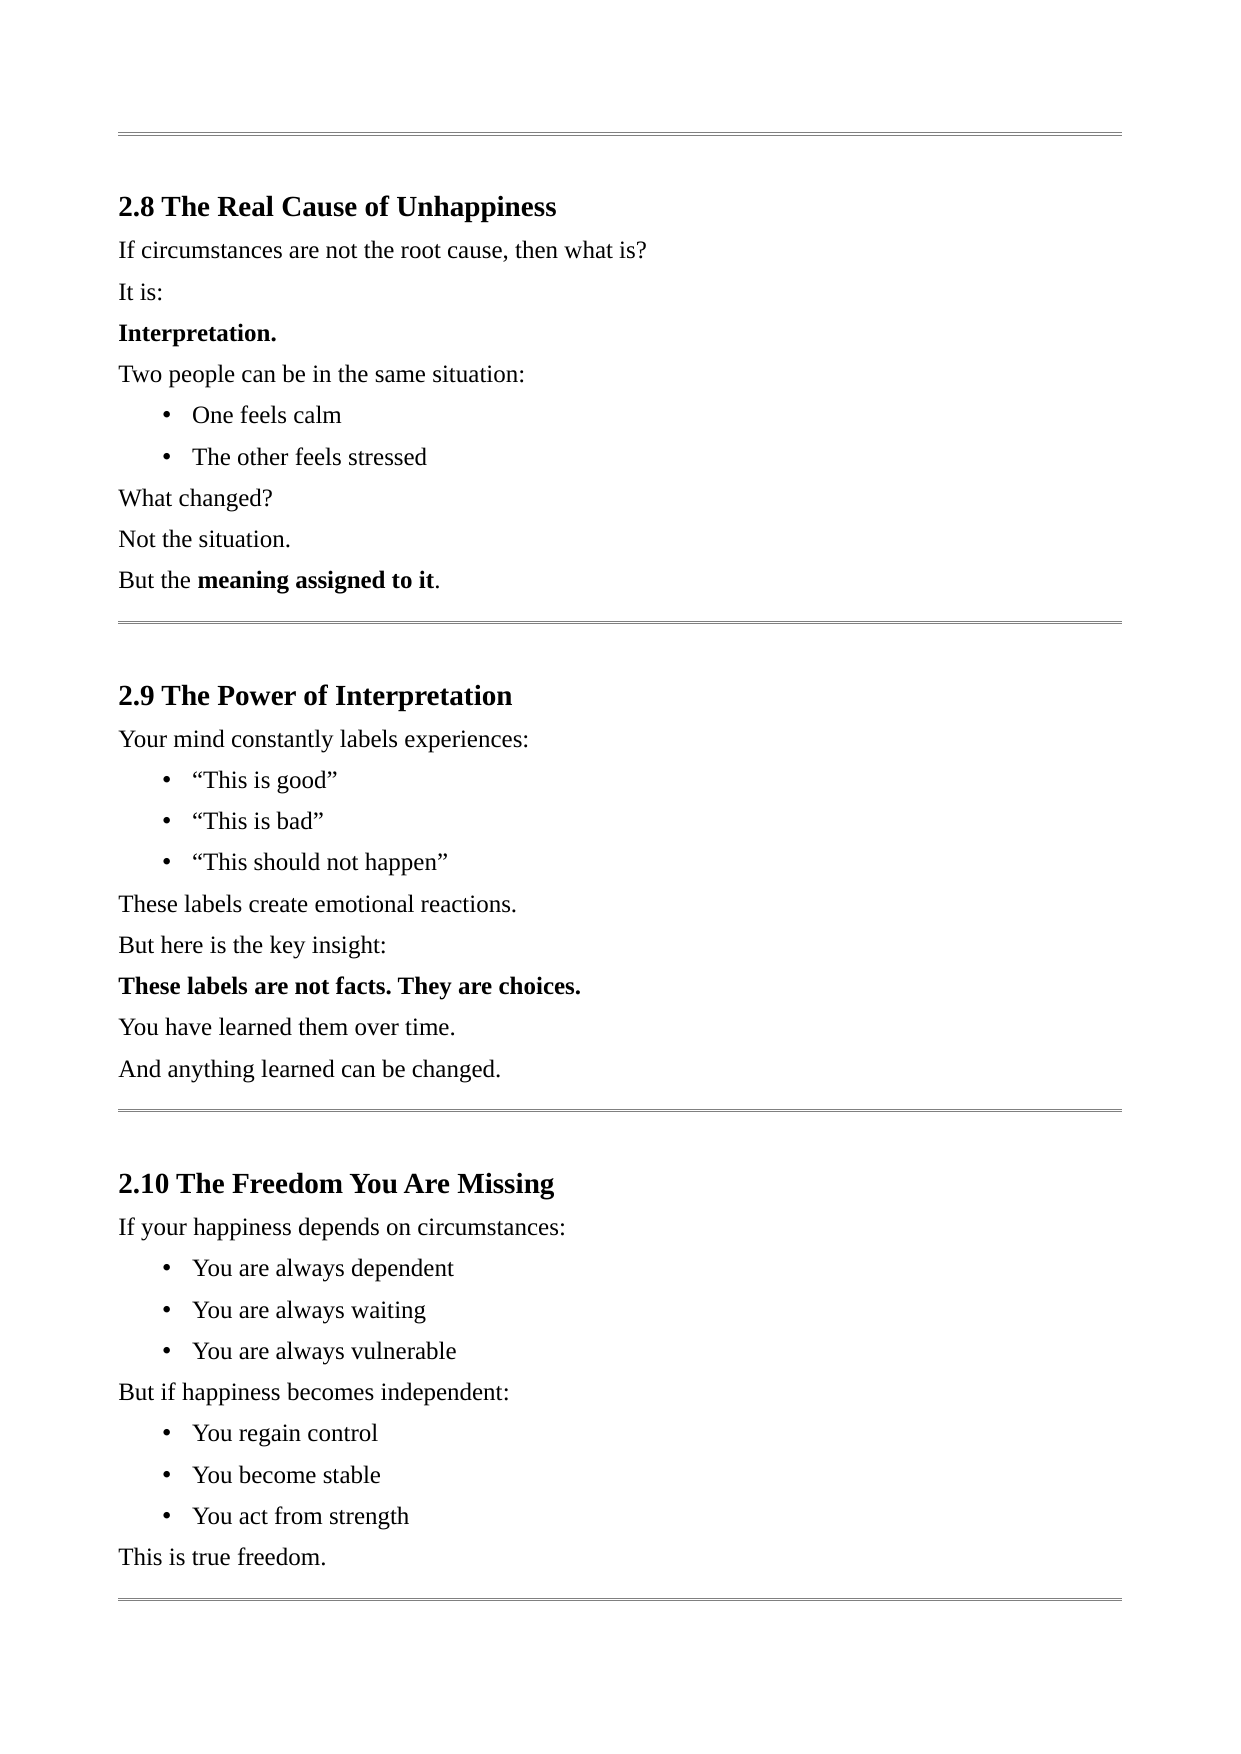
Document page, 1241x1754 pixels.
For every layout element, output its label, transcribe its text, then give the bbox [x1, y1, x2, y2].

text And anything learned can be changed. [118, 1054, 1122, 1082]
subtitle 2.8 The Real Cause of Unhappiness [118, 189, 1122, 223]
list The other feels stressed [162, 442, 1122, 470]
text If circumstances are not the root cause, then what is? [118, 235, 1122, 264]
text If your happiness depends on circumstances: [118, 1212, 1122, 1241]
list You regain control [162, 1418, 1122, 1447]
text Your mind constantly labels experiences: [118, 724, 1122, 752]
text These labels are not facts. They are choices. [118, 971, 1122, 1000]
text Not the situation. [118, 524, 1122, 553]
text Two people can be in the same situation: [118, 359, 1122, 388]
list “This is good” [162, 765, 1122, 794]
text These labels create emotional reactions. [118, 889, 1122, 917]
list You are always waiting [162, 1295, 1122, 1323]
text Interpretation. [118, 318, 1122, 347]
text It is: [118, 277, 1122, 305]
list You are always vulnerable [162, 1336, 1122, 1365]
text You have learned them over time. [118, 1012, 1122, 1041]
list You become stable [162, 1460, 1122, 1488]
list You act from strength [162, 1501, 1122, 1530]
text But if happiness becomes independent: [118, 1377, 1122, 1406]
text But the meaning assigned to it. [118, 565, 1122, 594]
list “This is bad” [162, 806, 1122, 835]
text But here is the key insight: [118, 930, 1122, 959]
text What changed? [118, 483, 1122, 512]
text This is true freedom. [118, 1542, 1122, 1571]
subtitle 2.9 The Power of Interpretation [118, 678, 1122, 711]
list One feels calm [162, 400, 1122, 429]
list “This should not happen” [162, 847, 1122, 876]
subtitle 2.10 The Freedom You Are Missing [118, 1166, 1122, 1200]
list You are always dependent [162, 1253, 1122, 1282]
